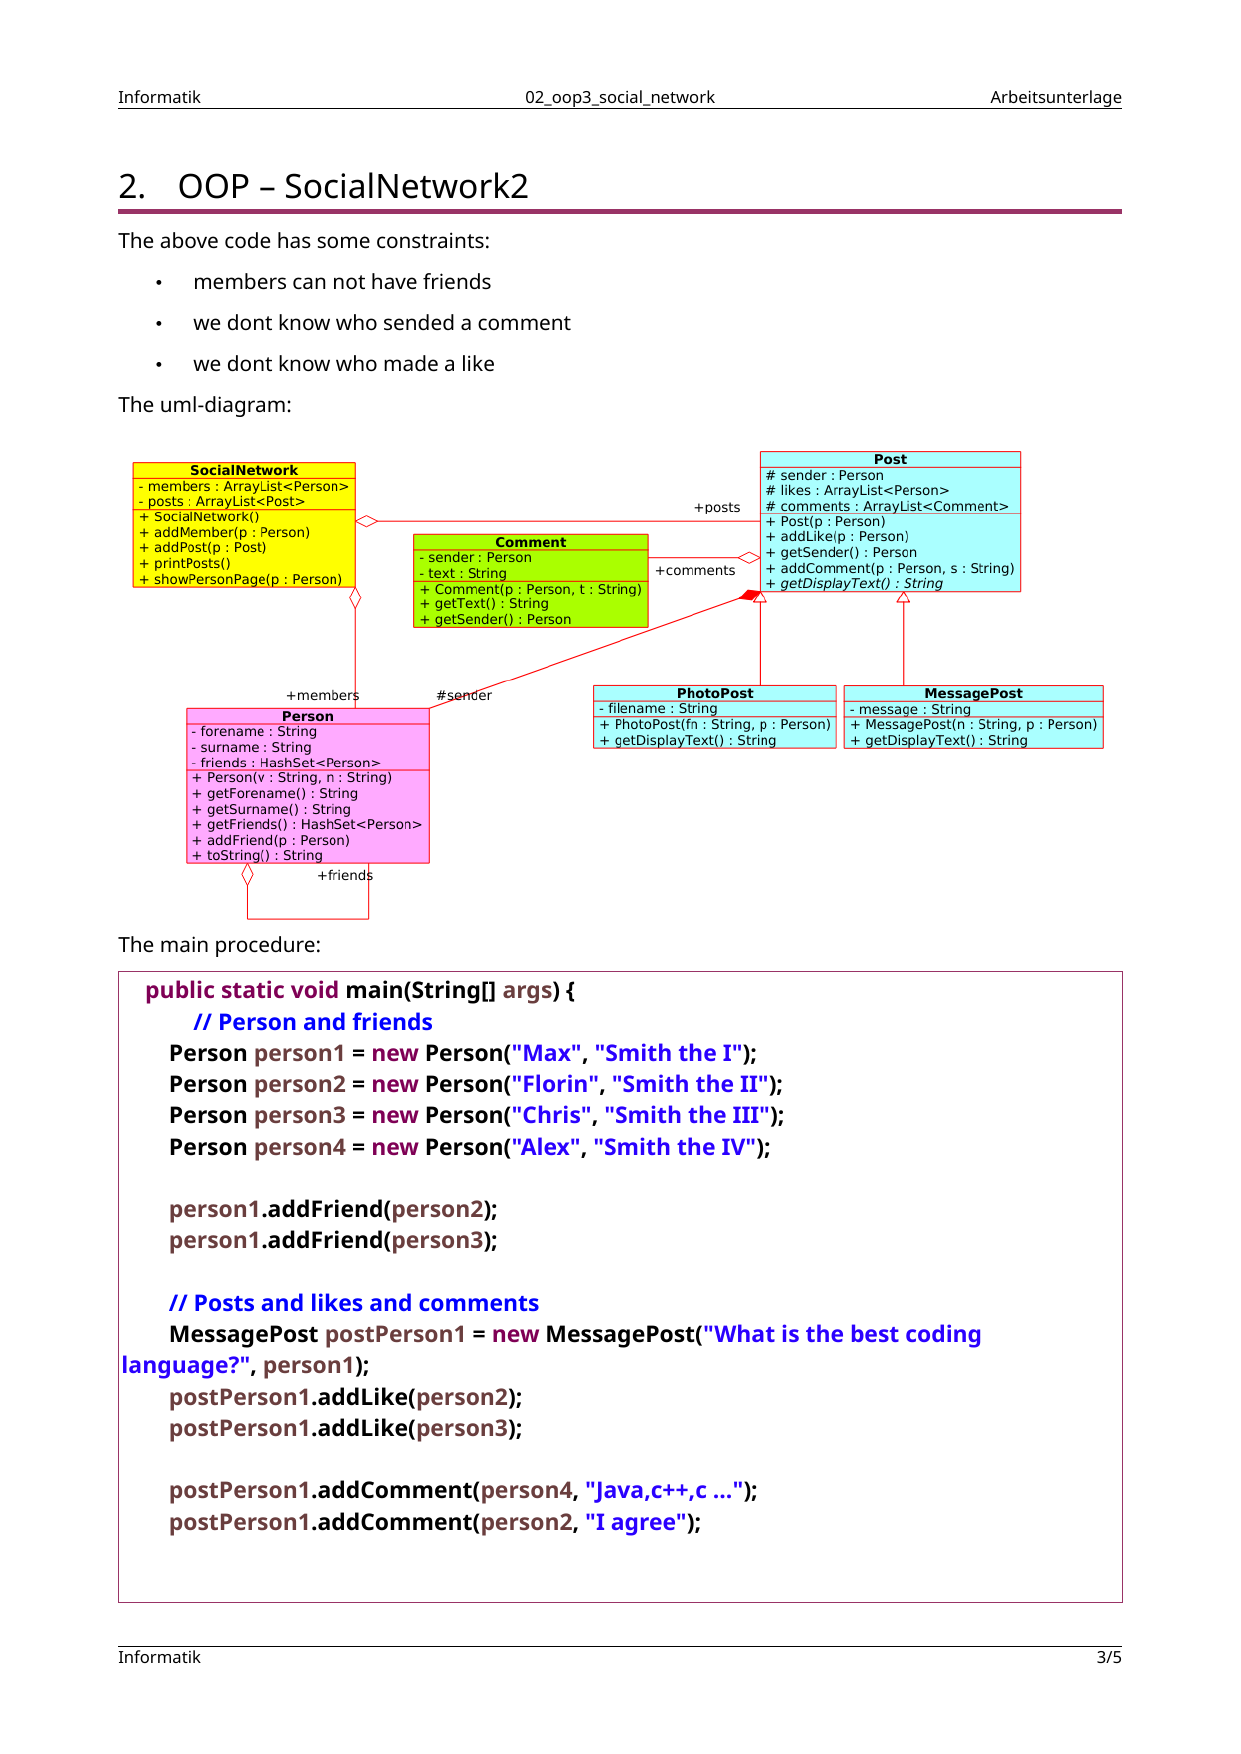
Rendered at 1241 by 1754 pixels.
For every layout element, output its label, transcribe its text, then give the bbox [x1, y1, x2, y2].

list we dont know who made a like [156, 349, 1122, 378]
text Person person4 = new Person("Alex", "Smith the IV"); [119, 1128, 1122, 1159]
text Person person1 = new Person("Max", "Smith the I"); [119, 1034, 1122, 1065]
text The main procedure: [118, 931, 1122, 959]
list we dont know who sended a comment [156, 308, 1122, 337]
text Person person3 = new Person("Chris", "Smith the III"); [119, 1096, 1122, 1128]
subtitle OOP – SocialNetwork2 [118, 163, 1122, 209]
text person1.addFriend(person3); [119, 1221, 1122, 1253]
text The uml-diagram: [118, 390, 1122, 418]
text person1.addFriend(person2); [119, 1190, 1122, 1221]
text // Posts and likes and comments [119, 1284, 1122, 1315]
text public static void main(String[] args) { [119, 972, 1122, 1003]
text // Person and friends [119, 1003, 1122, 1034]
picture [118, 431, 1123, 931]
text The above code has some constraints: [118, 226, 1122, 255]
text postPerson1.addLike(person2); [119, 1378, 1122, 1409]
text MessagePost postPerson1 = new MessagePost("What is the best coding language?", person1); [119, 1315, 1122, 1378]
text postPerson1.addComment(person4, "Java,c++,c ..."); [119, 1471, 1122, 1503]
list members can not have friends [156, 267, 1122, 296]
text Person person2 = new Person("Florin", "Smith the II"); [119, 1065, 1122, 1096]
text postPerson1.addLike(person3); [119, 1409, 1122, 1440]
text postPerson1.addComment(person2, "I agree"); [119, 1503, 1122, 1534]
